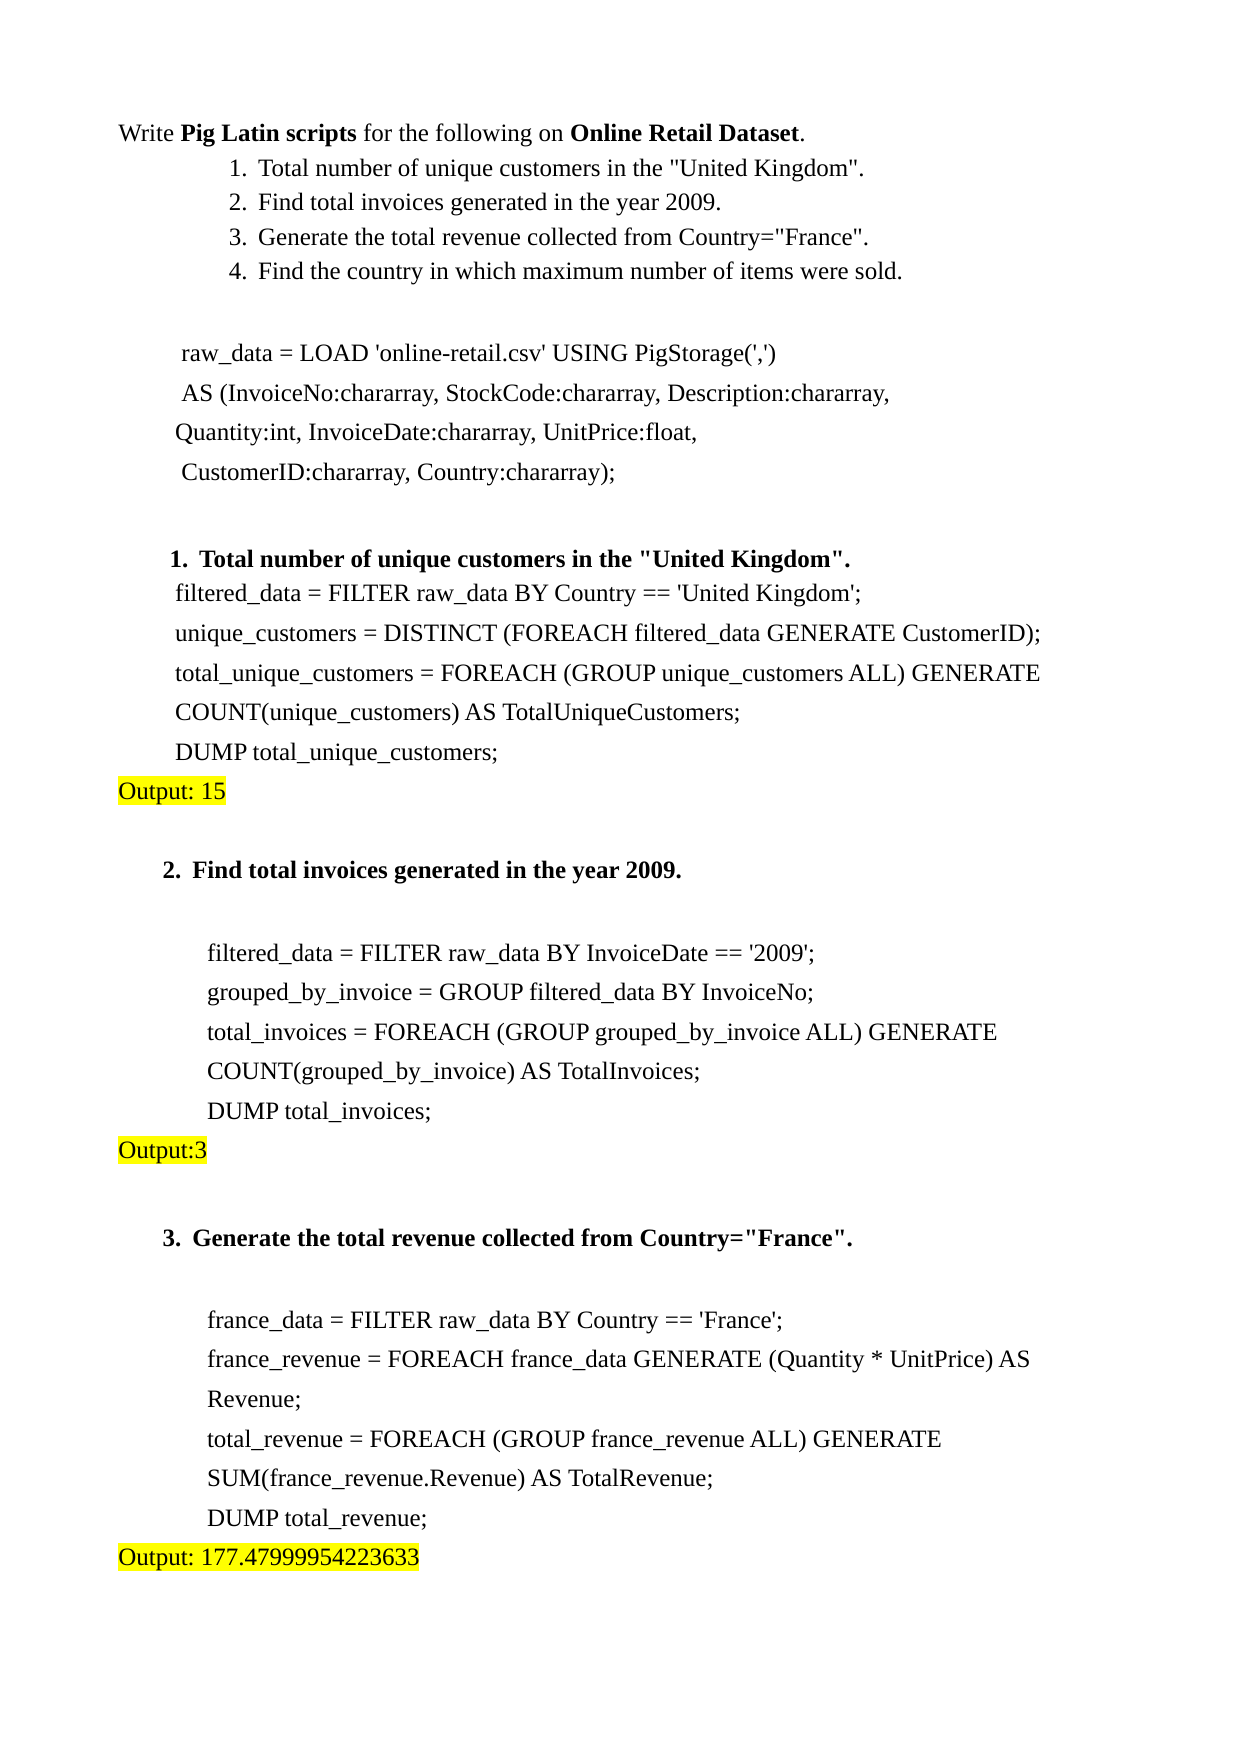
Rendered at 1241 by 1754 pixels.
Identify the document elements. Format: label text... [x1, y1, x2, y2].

text DUMP total_invoices; [177, 1096, 1122, 1125]
text Quantity:int, InvoiceDate:chararray, UnitPrice:float, [118, 417, 1122, 446]
text grouped_by_invoice = GROUP filtered_data BY InvoiceNo; [177, 977, 1122, 1006]
list Total number of unique customers in the "United Kingdom". [228, 153, 1122, 181]
text raw_data = LOAD 'online-retail.csv' USING PigStorage(',') [118, 338, 1122, 367]
text DUMP total_revenue; [207, 1503, 1122, 1532]
list Generate the total revenue collected from Country="France". [162, 1223, 1122, 1252]
text total_revenue = FOREACH (GROUP france_revenue ALL) GENERATE SUM(france_revenue.Revenue) AS TotalRevenue; [207, 1424, 1122, 1492]
list Generate the total revenue collected from Country="France". [228, 222, 1122, 250]
text france_revenue = FOREACH france_data GENERATE (Quantity * UnitPrice) AS Revenue; [207, 1344, 1122, 1413]
list Total number of unique customers in the "United Kingdom". [169, 544, 1122, 573]
text DUMP total_unique_customers; [175, 737, 1122, 766]
list Find total invoices generated in the year 2009. [162, 856, 1122, 884]
text COUNT(unique_customers) AS TotalUniqueCustomers; [175, 697, 1122, 726]
list Find total invoices generated in the year 2009. [228, 187, 1122, 216]
text Output: 177.47999954223633 [118, 1542, 1122, 1571]
text AS (InvoiceNo:chararray, StockCode:chararray, Description:chararray, [118, 378, 1122, 406]
text filtered_data = FILTER raw_data BY InvoiceDate == '2009'; [177, 938, 1122, 966]
list Find the country in which maximum number of items were sold. [228, 256, 1122, 285]
text Output:3 [118, 1136, 1122, 1164]
text unique_customers = DISTINCT (FOREACH filtered_data GENERATE CustomerID); [175, 618, 1122, 647]
text Write Pig Latin scripts for the following on Online Retail Dataset. [118, 118, 1122, 147]
text total_unique_customers = FOREACH (GROUP unique_customers ALL) GENERATE [175, 658, 1122, 686]
text CustomerID:chararray, Country:chararray); [118, 457, 1122, 486]
text filtered_data = FILTER raw_data BY Country == 'United Kingdom'; [175, 578, 1122, 607]
text france_data = FILTER raw_data BY Country == 'France'; [207, 1305, 1122, 1334]
text COUNT(grouped_by_invoice) AS TotalInvoices; [177, 1056, 1122, 1085]
text total_invoices = FOREACH (GROUP grouped_by_invoice ALL) GENERATE [177, 1017, 1122, 1046]
text Output: 15 [118, 776, 1122, 805]
